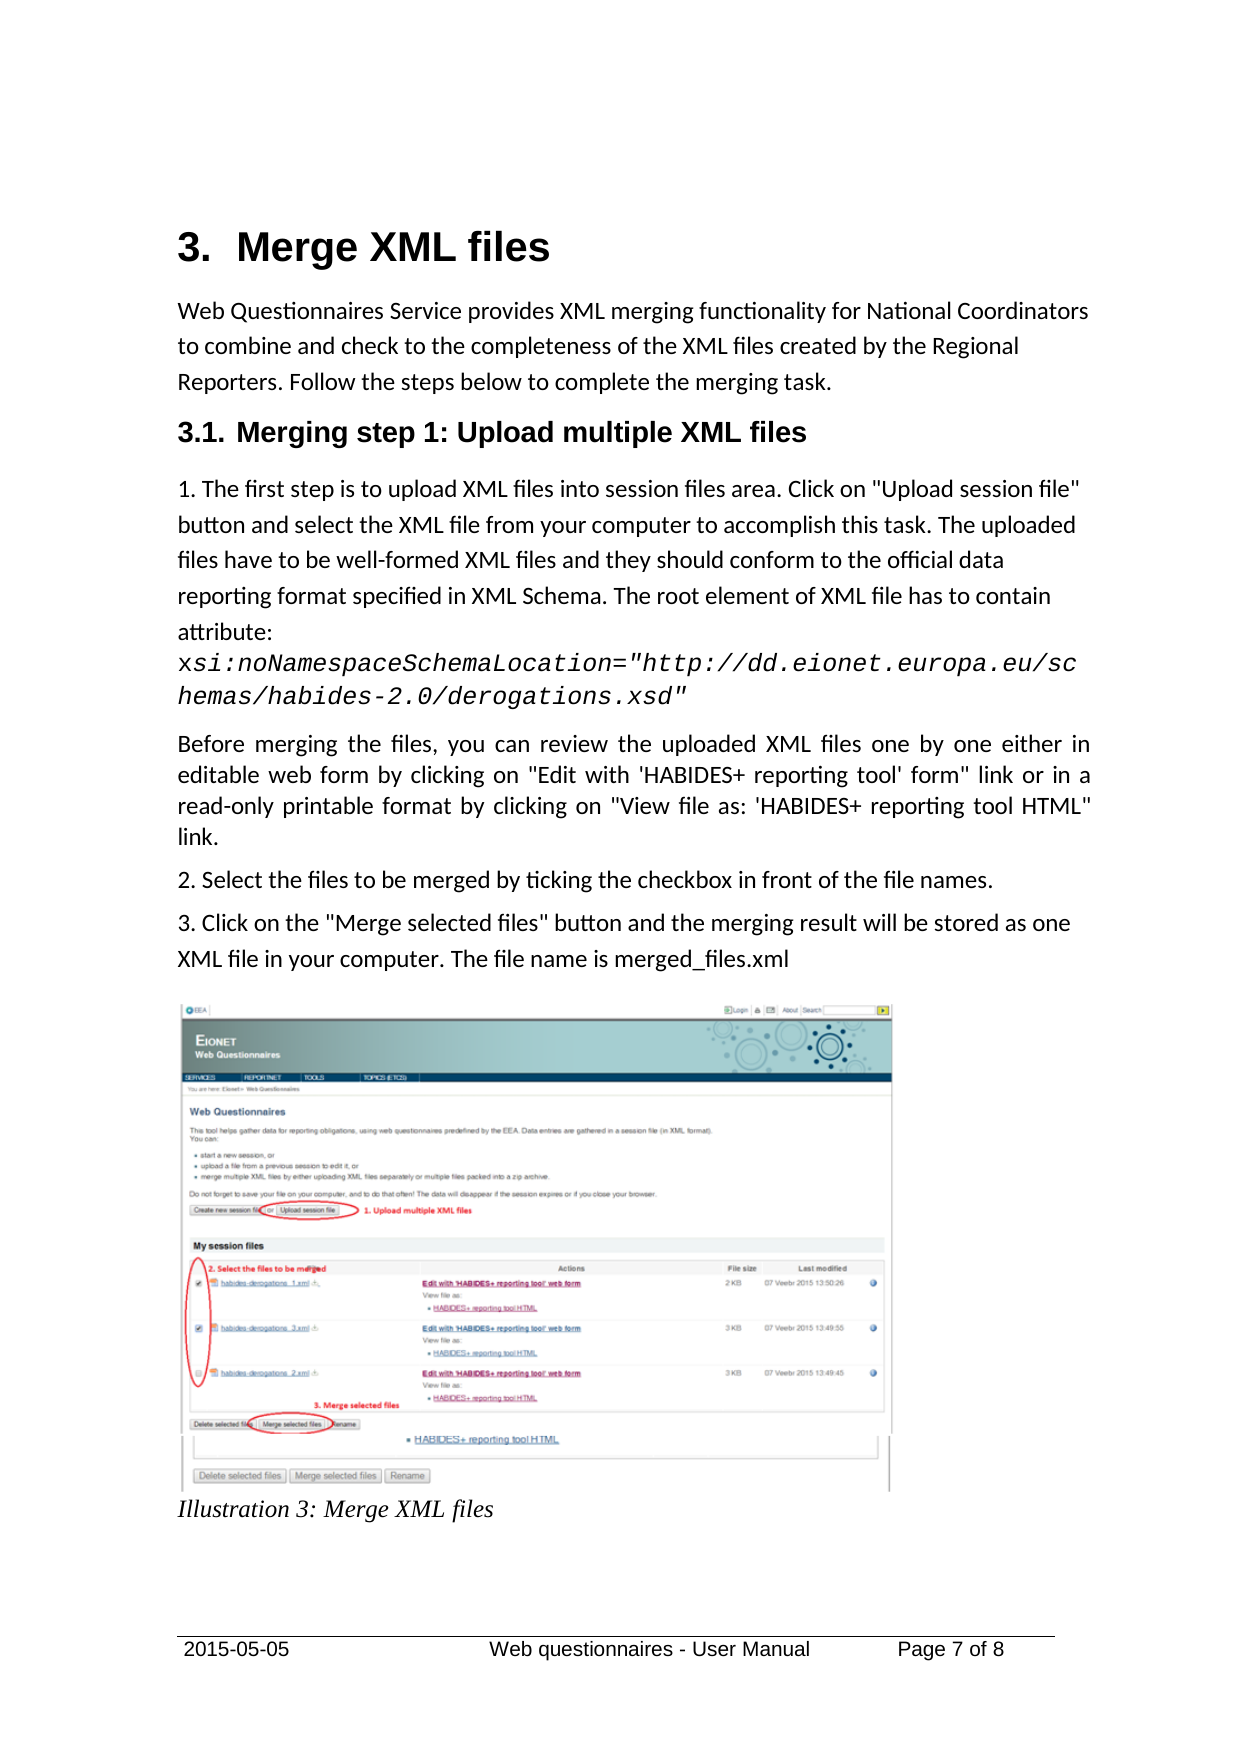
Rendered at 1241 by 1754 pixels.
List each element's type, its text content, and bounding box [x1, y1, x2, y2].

subtitle Merge XML files [177, 222, 1092, 270]
text 2. Select the files to be merged by ticking the checkbox in front of the file names. [177, 864, 1092, 895]
picture [177, 1002, 1093, 1494]
text 1. The first step is to upload XML files into session files area. Click on "Upload session file" button and select the XML file from your computer to accomplish this task. The uploaded files have to be well-formed XML files and they should conform to the official data reporting format specified in XML Schema. The root element of XML file has to contain attribute: xsi:noNamespaceSchemaLocation="http://dd.eionet.europa.eu/schemas/habides-2.0/derogations.xsd" [177, 473, 1092, 712]
text 3. Click on the "Merge selected files" button and the merging result will be stored as one XML file in your computer. The file name is merged_files.xml [177, 907, 1092, 973]
text Illustration 3: Merge XML files [177, 1494, 1092, 1522]
subtitle Merging step 1: Upload multiple XML files [177, 414, 1092, 448]
text Before merging the files, you can review the uploaded XML files one by one either in editable web form by clicking on "Edit with 'HABIDES+ reporting tool' form" link or in a read-only printable format by clicking on "View file as: 'HABIDES+ reporting tool HTML" link. [177, 728, 1092, 852]
text Web Questionnaires Service provides XML merging functionality for National Coordinators to combine and check to the completeness of the XML files created by the Regional Reporters. Follow the steps below to complete the merging task. [177, 295, 1092, 397]
